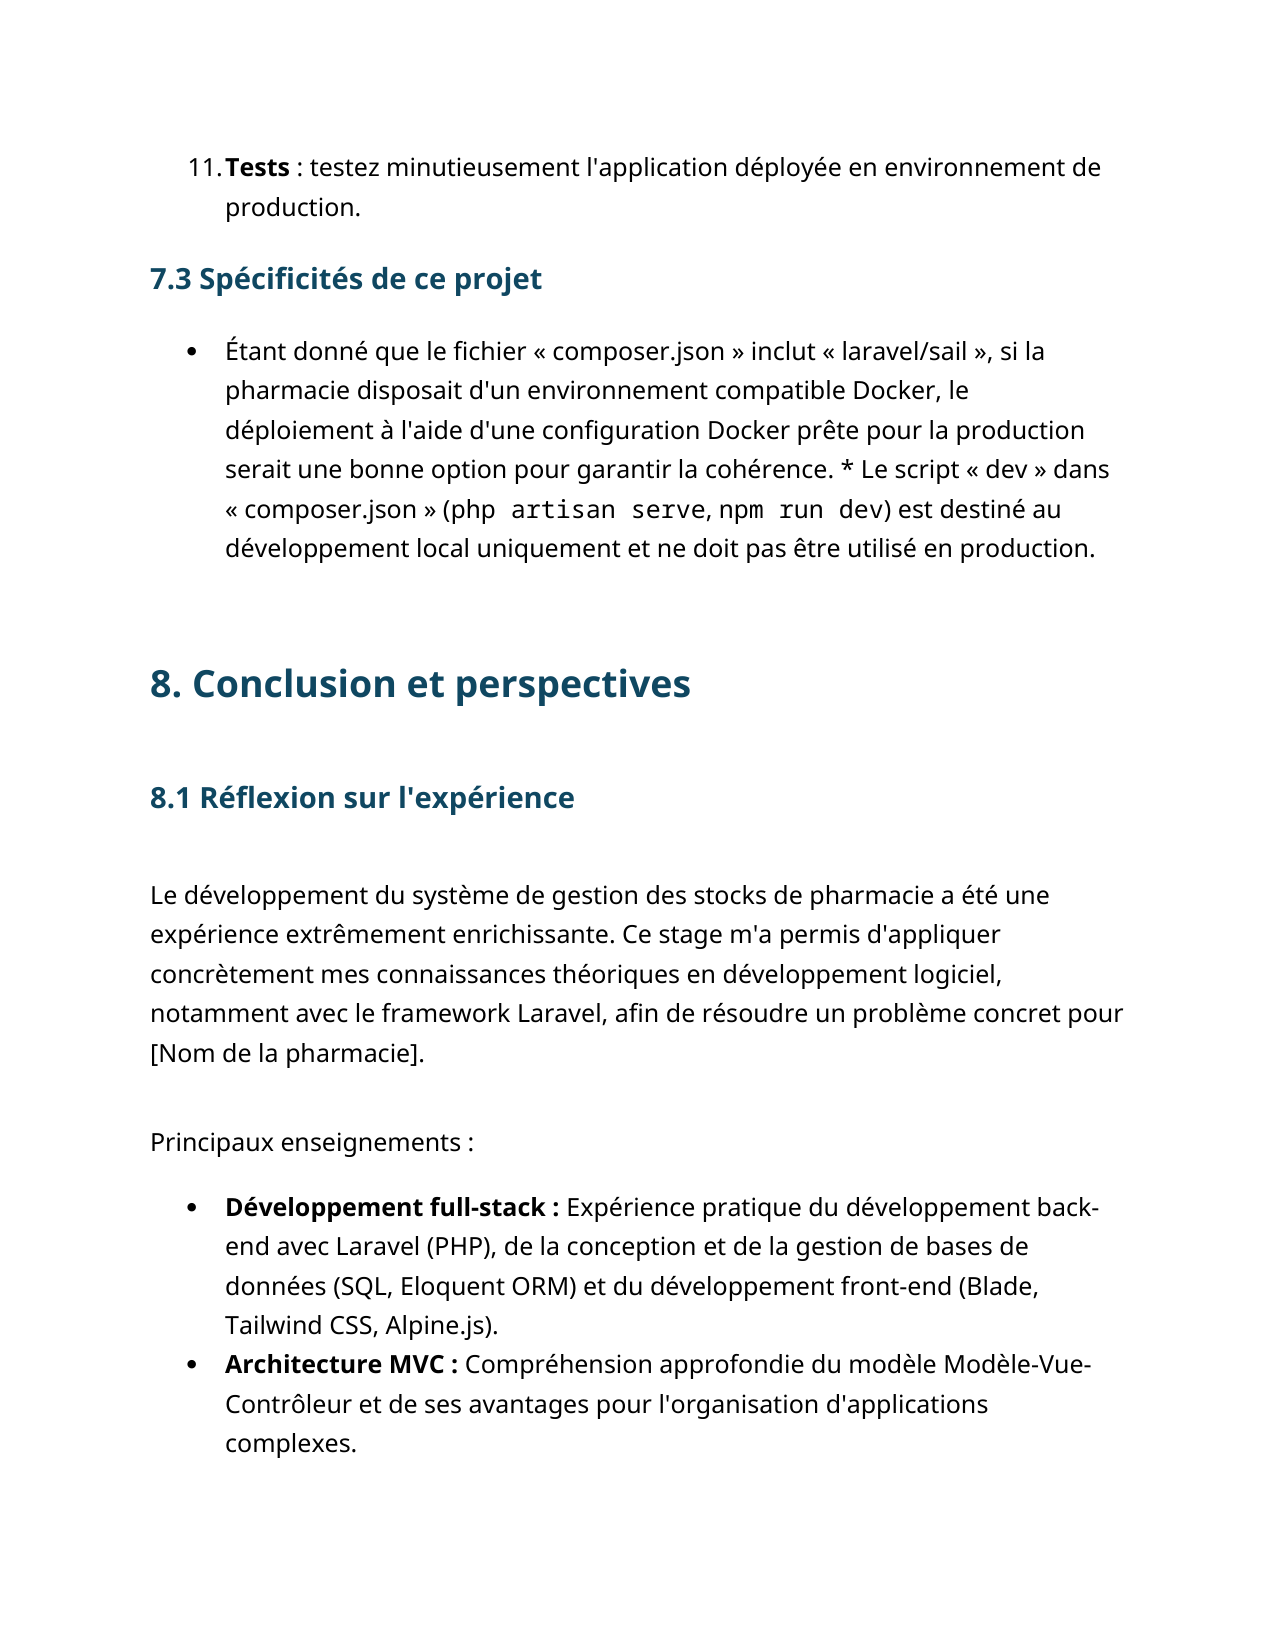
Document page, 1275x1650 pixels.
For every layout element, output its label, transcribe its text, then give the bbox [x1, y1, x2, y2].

list Architecture MVC : Compréhension approfondie du modèle Modèle-Vue-Contrôleur et de ses avantages pour l'organisation d'applications complexes. [187, 1347, 1125, 1460]
list Étant donné que le fichier « composer.json » inclut « laravel/sail », si la pharmacie disposait d'un environnement compatible Docker, le déploiement à l'aide d'une configuration Docker prête pour la production serait une bonne option pour garantir la cohérence. * Le script « dev » dans « composer.json » (php artisan serve, npm run dev) est destiné au développement local uniquement et ne doit pas être utilisé en production. [187, 333, 1125, 565]
text Principaux enseignements : [150, 1125, 1125, 1159]
text Le développement du système de gestion des stocks de pharmacie a été une expérience extrêmement enrichissante. Ce stage m'a permis d'appliquer concrètement mes connaissances théoriques en développement logiciel, notamment avec le framework Laravel, afin de résoudre un problème concret pour [Nom de la pharmacie]. [150, 877, 1125, 1069]
list Développement full-stack : Expérience pratique du développement back-end avec Laravel (PHP), de la conception et de la gestion de bases de données (SQL, Eloquent ORM) et du développement front-end (Blade, Tailwind CSS, Alpine.js). [187, 1189, 1125, 1342]
subtitle 8. Conclusion et perspectives [150, 658, 1125, 709]
list Tests : testez minutieusement l'application déployée en environnement de production. [187, 150, 1125, 223]
subtitle 7.3 Spécificités de ce projet [150, 258, 1125, 298]
subtitle 8.1 Réflexion sur l'expérience [150, 777, 1125, 817]
